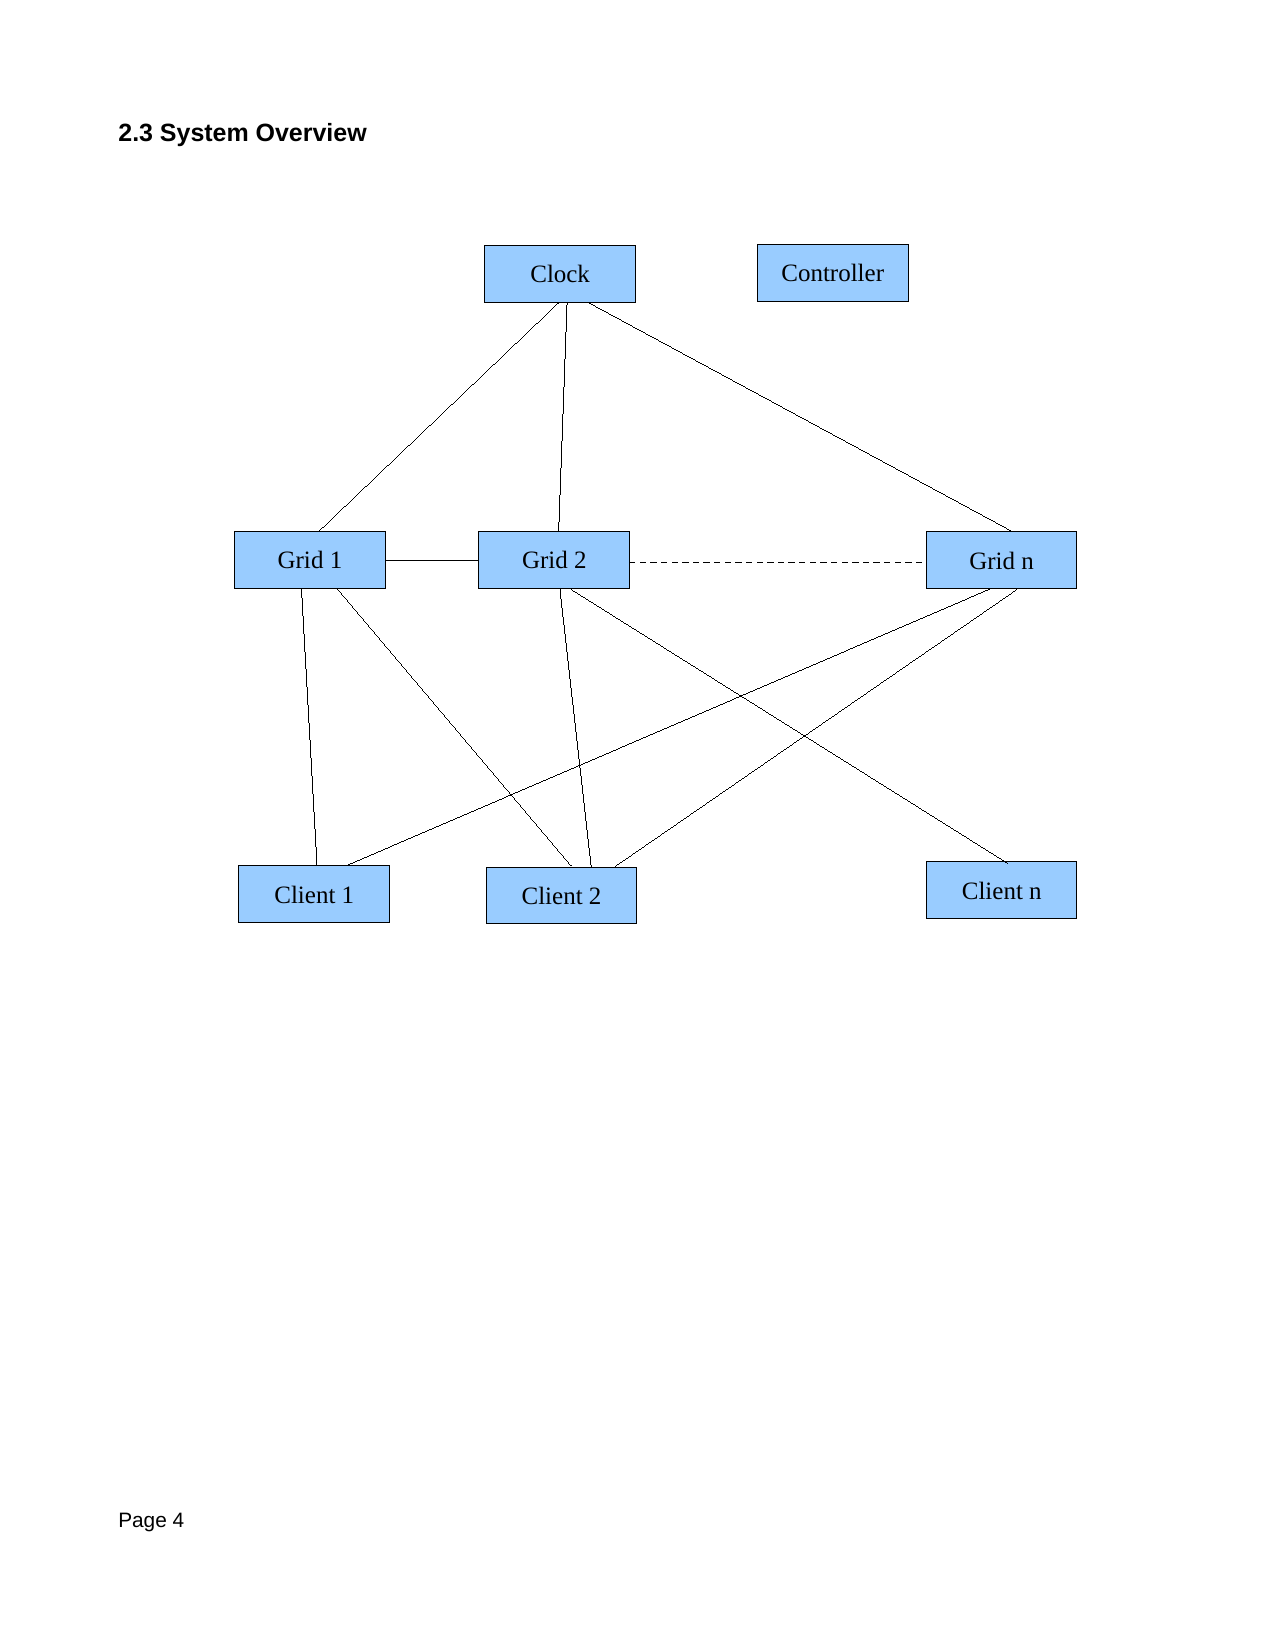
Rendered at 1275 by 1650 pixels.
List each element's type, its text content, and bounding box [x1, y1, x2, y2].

subtitle 2.3 System Overview [118, 118, 1157, 147]
